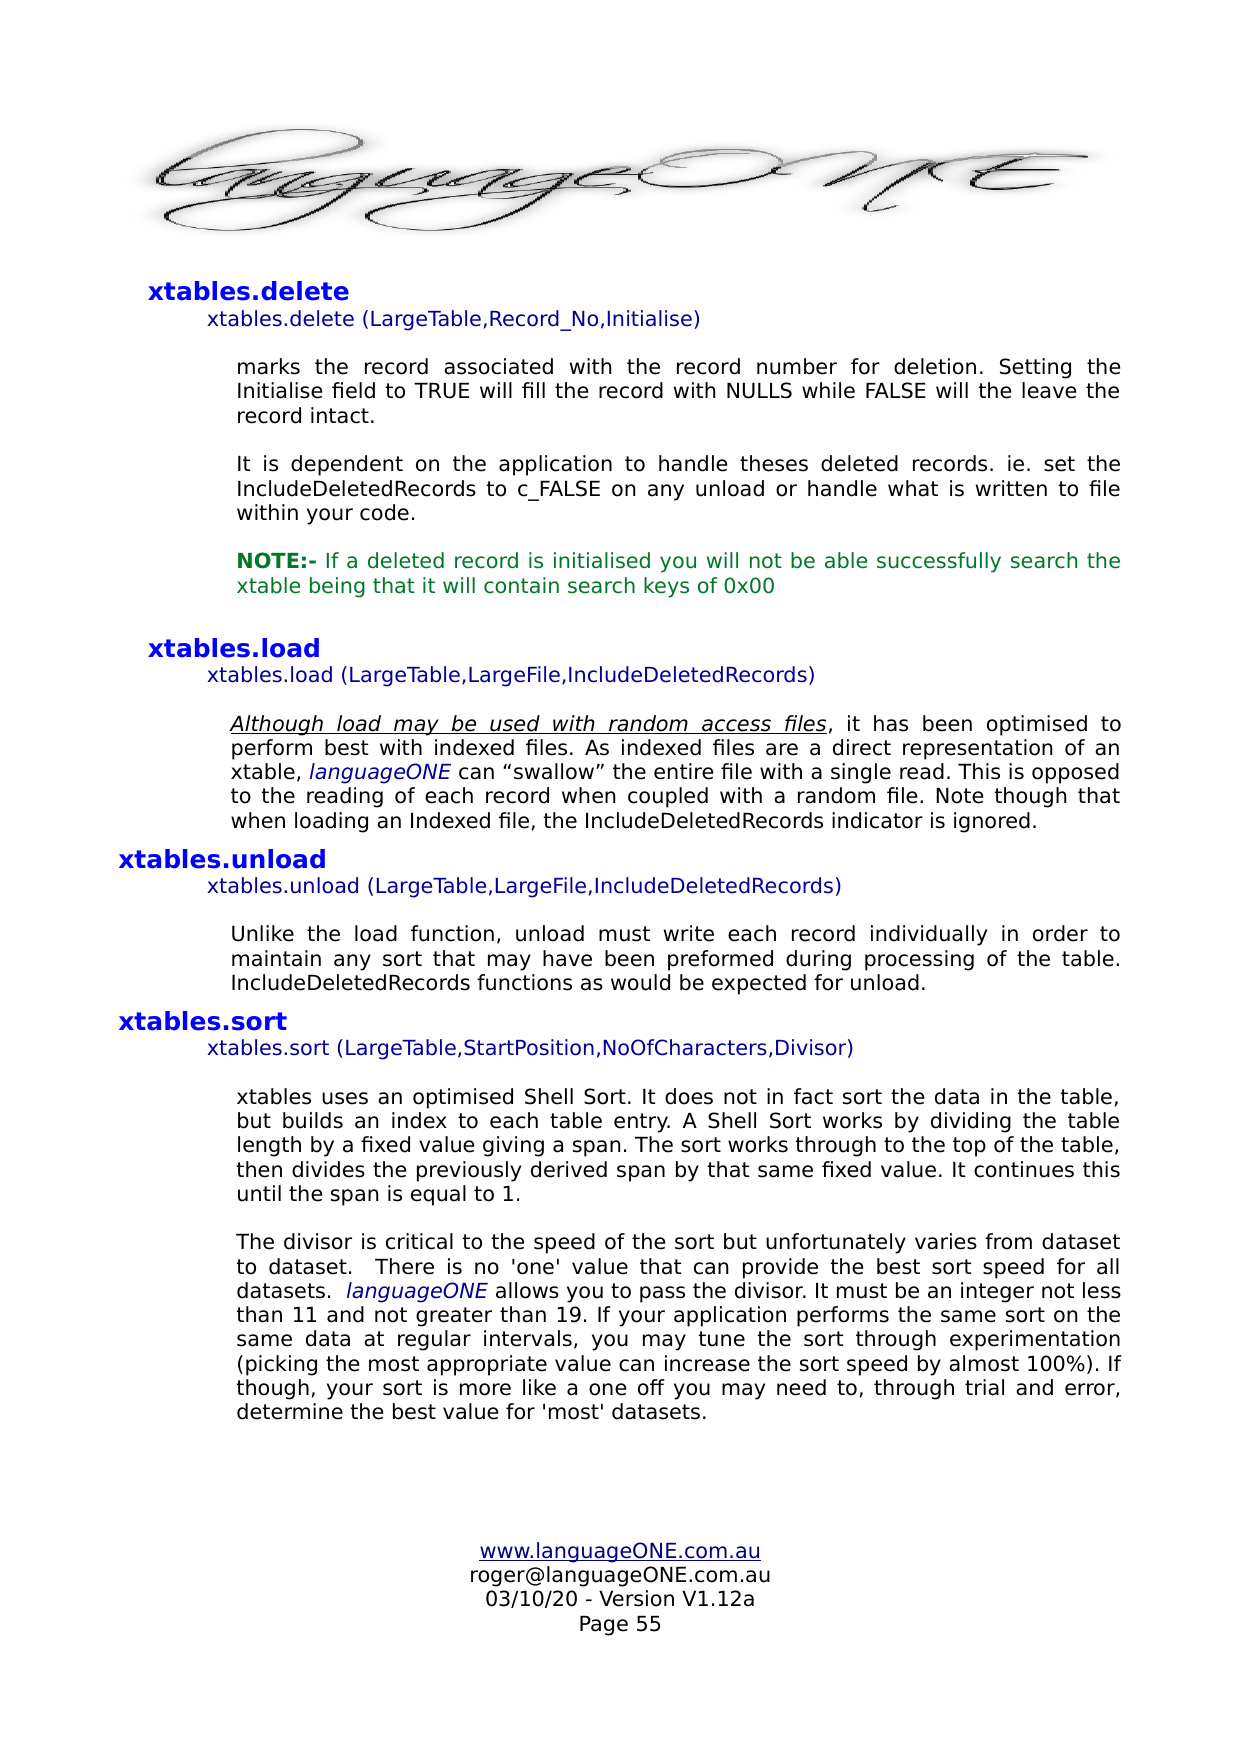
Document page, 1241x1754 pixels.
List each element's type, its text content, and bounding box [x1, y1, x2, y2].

text The divisor is critical to the speed of the sort but unfortunately varies from dataset to dataset. There is no 'one' value that can provide the best sort speed for all datasets. languageONE allows you to pass the divisor. It must be an integer not less than 11 and not greater than 19. If your application performs the same sort on the same data at regular intervals, you may tune the sort through experimentation (picking the most appropriate value can increase the sort speed by almost 100%). If though, your sort is more like a one off you may need to, through trial and error, determine the best value for 'most' datasets. [236, 1230, 1122, 1424]
text xtables.unload (LargeTable,LargeFile,IncludeDeletedRecords) [207, 874, 1122, 898]
text xtables.load (LargeTable,LargeFile,IncludeDeletedRecords) [207, 663, 1122, 687]
text Unlike the load function, unload must write each record individually in order to maintain any sort that may have been preformed during processing of the table. IncludeDeletedRecords functions as would be expected for unload. [230, 922, 1122, 995]
subtitle xtables.sort [118, 1007, 1122, 1036]
text xtables uses an optimised Shell Sort. It does not in fact sort the data in the table, but builds an index to each table entry. A Shell Sort works by dividing the table length by a fixed value giving a span. The sort works through to the top of the table, then divides the previously derived span by that same fixed value. It continues this until the span is equal to 1. [236, 1085, 1122, 1206]
subtitle xtables.delete [148, 277, 1122, 307]
text xtables.delete (LargeTable,Record_No,Initialise) [207, 307, 1122, 331]
text xtables.sort (LargeTable,StartPosition,NoOfCharacters,Divisor) [207, 1036, 1122, 1061]
text Although load may be used with random access files, it has been optimised to perform best with indexed files. As indexed files are a direct representation of an xtable, languageONE can “swallow” the entire file with a single read. This is opposed to the reading of each record when coupled with a random file. Note though that when loading an Indexed file, the IncludeDeletedRecords indicator is ignored. [230, 712, 1122, 833]
picture [125, 120, 1118, 239]
text It is dependent on the application to handle theses deleted records. ie. set the IncludeDeletedRecords to c_FALSE on any unload or handle what is written to file within your code. [236, 452, 1122, 525]
subtitle xtables.load [148, 634, 1122, 663]
text marks the record associated with the record number for deletion. Setting the Initialise field to TRUE will fill the record with NULLS while FALSE will the leave the record intact. [236, 355, 1122, 428]
subtitle xtables.unload [118, 845, 1122, 874]
text NOTE:- If a deleted record is initialised you will not be able successfully search the xtable being that it will contain search keys of 0x00 [236, 549, 1122, 598]
